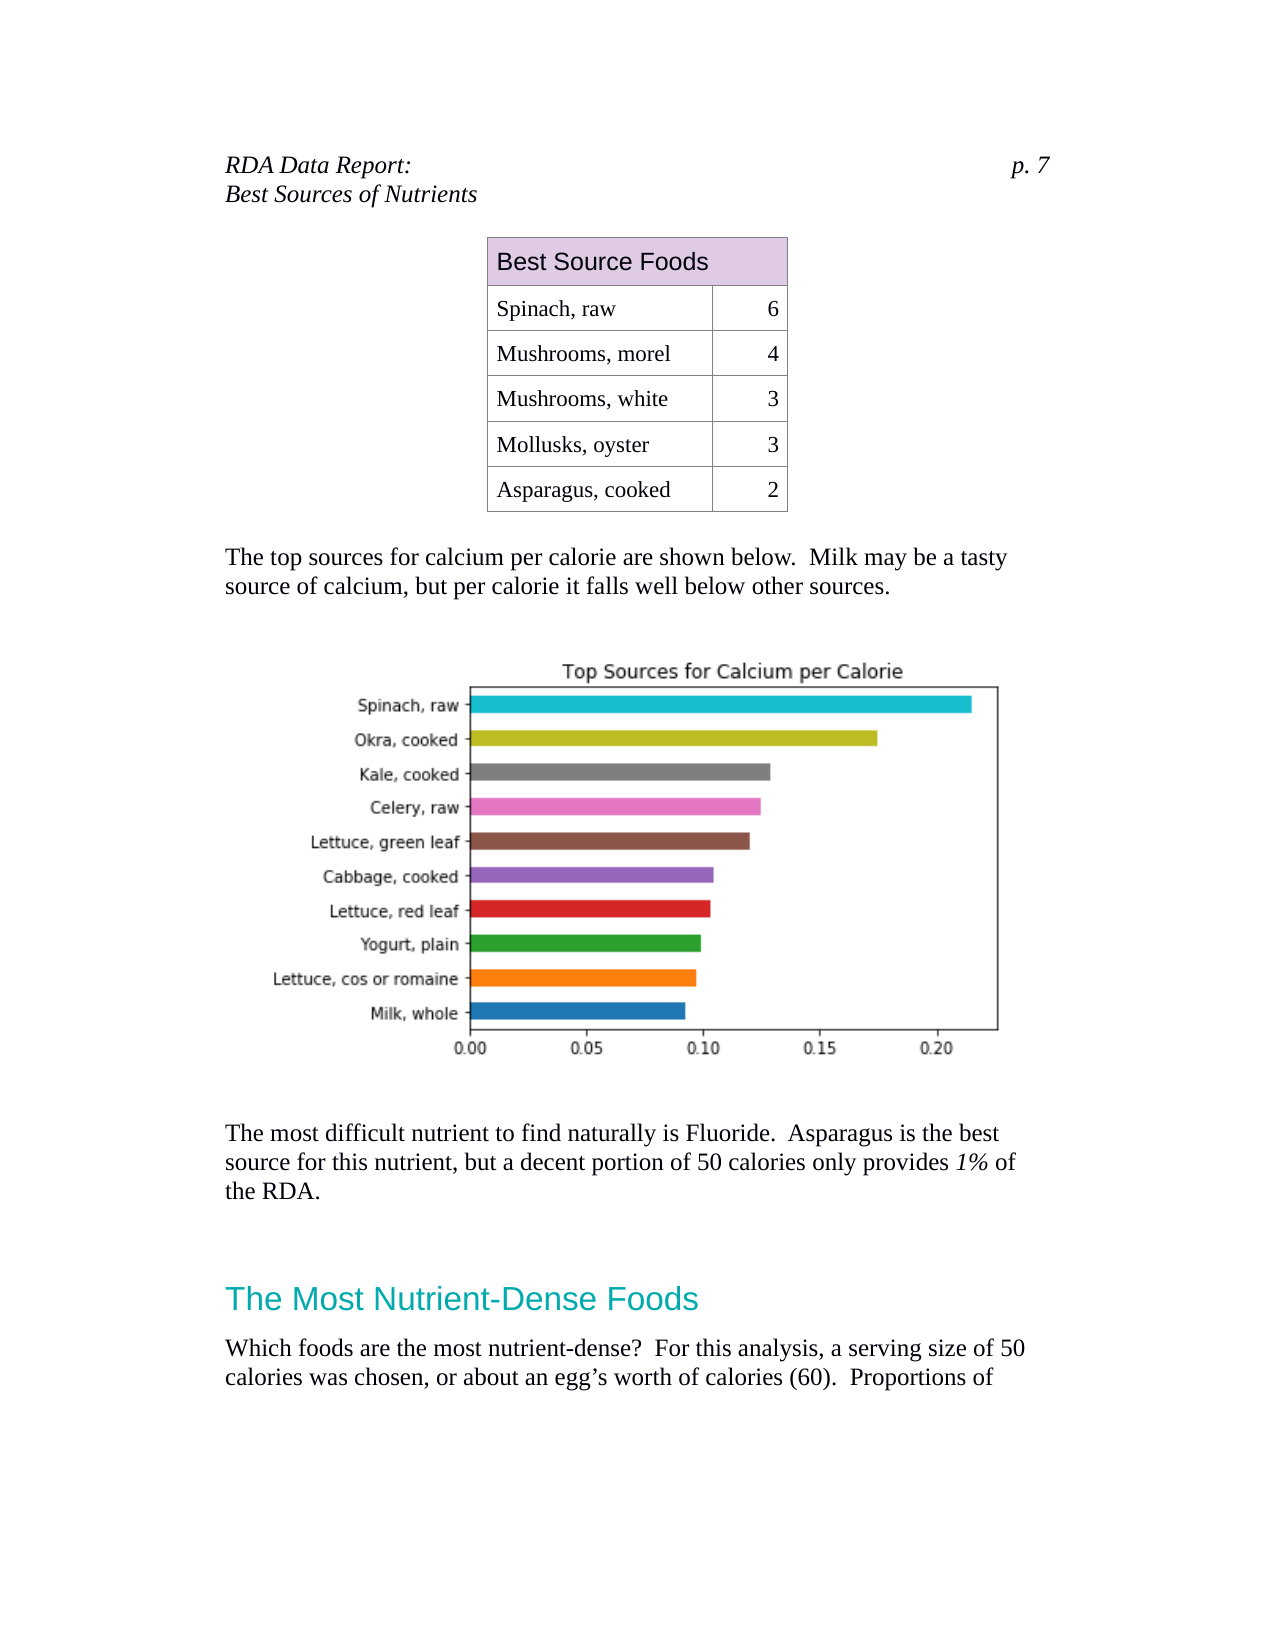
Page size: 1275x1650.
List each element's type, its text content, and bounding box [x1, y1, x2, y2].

text The most difficult nutrient to find naturally is Fluoride. Asparagus is the best source for this nutrient, but a decent portion of 50 calories only provides 1% of the RDA. [225, 614, 1050, 1205]
table_cell 6 [713, 286, 787, 330]
table_cell 4 [713, 331, 787, 375]
picture [262, 652, 1013, 1067]
text The top sources for calcium per calorie are shown below. Milk may be a tasty source of calcium, but per calorie it falls well below other sources. [225, 542, 1050, 600]
table_cell Mollusks, oyster [488, 422, 712, 466]
table_cell Spinach, raw [488, 286, 712, 330]
subtitle The Most Nutrient-Dense Foods [225, 1279, 1050, 1318]
table_cell Mushrooms, white [488, 376, 712, 421]
table_cell 3 [713, 376, 787, 421]
table_cell Asparagus, cooked [488, 467, 712, 511]
table_cell 2 [713, 467, 787, 511]
text Which foods are the most nutrient-dense? For this analysis, a serving size of 50 calories was chosen, or about an egg’s worth of calories (60). Proportions of [225, 1333, 1050, 1390]
table_cell Mushrooms, morel [488, 331, 712, 375]
table_header Best Source Foods [488, 238, 787, 285]
table_cell 3 [713, 422, 787, 466]
